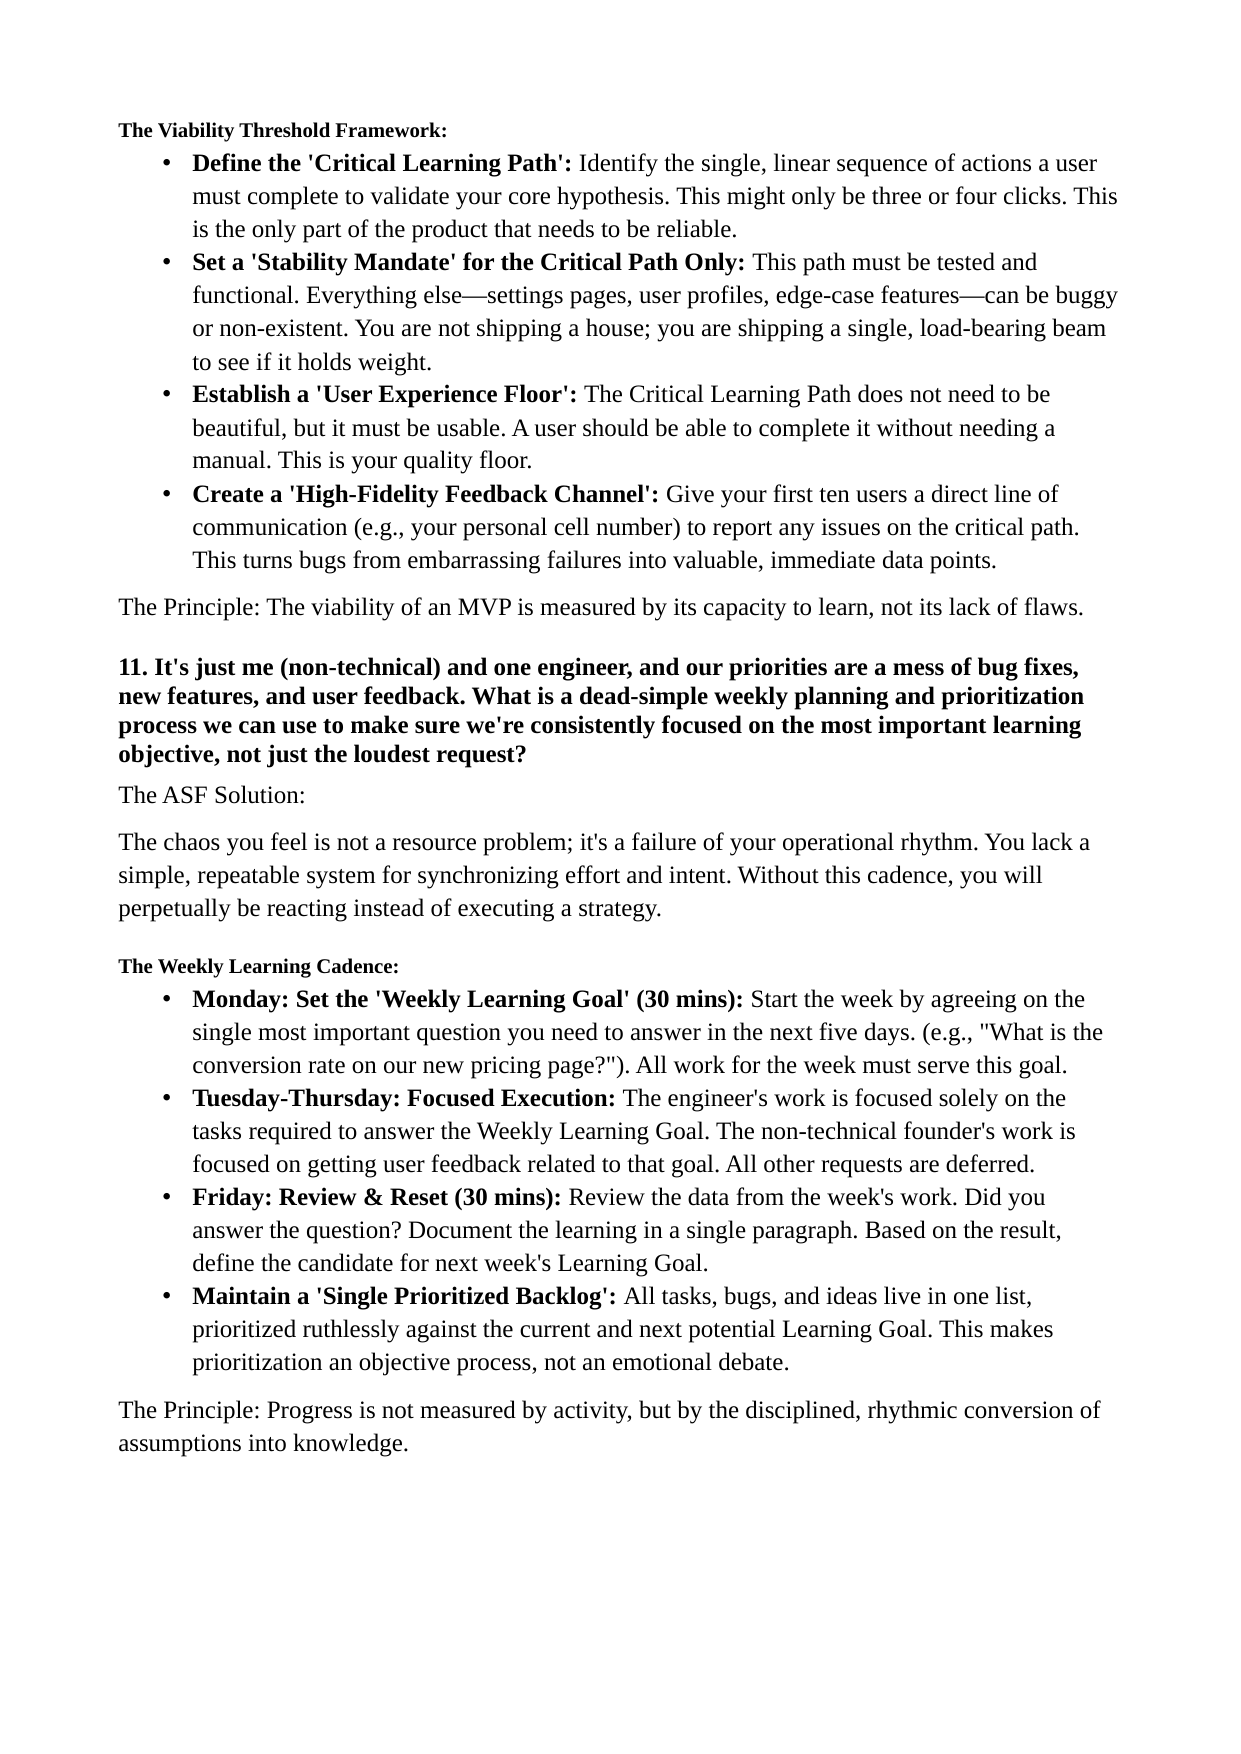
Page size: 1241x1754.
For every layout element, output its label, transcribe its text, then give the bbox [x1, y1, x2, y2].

text The Principle: Progress is not measured by activity, but by the disciplined, rhythmic conversion of assumptions into knowledge. [118, 1395, 1122, 1457]
subtitle The Weekly Learning Cadence: [118, 954, 1122, 978]
list Establish a 'User Experience Floor': The Critical Learning Path does not need to be beautiful, but it must be usable. A user should be able to complete it without needing a manual. This is your quality floor. [162, 379, 1122, 474]
text The Principle: The viability of an MVP is measured by its capacity to learn, not its lack of flaws. [118, 592, 1122, 621]
list Maintain a 'Single Prioritized Backlog': All tasks, bugs, and ideas live in one list, prioritized ruthlessly against the current and next potential Learning Goal. This makes prioritization an objective process, not an emotional debate. [162, 1281, 1122, 1376]
list Monday: Set the 'Weekly Learning Goal' (30 mins): Start the week by agreeing on the single most important question you need to answer in the next five days. (e.g., "What is the conversion rate on our new pricing page?"). All work for the week must serve this goal. [162, 984, 1122, 1079]
subtitle The Viability Threshold Framework: [118, 118, 1122, 142]
list Create a 'High-Fidelity Feedback Channel': Give your first ten users a direct line of communication (e.g., your personal cell number) to report any issues on the critical path. This turns bugs from embarrassing failures into valuable, immediate data points. [162, 479, 1122, 573]
text The chaos you feel is not a resource problem; it's a failure of your operational rhythm. You lack a simple, repeatable system for synchronizing effort and intent. Without this cadence, you will perpetually be reacting instead of executing a strategy. [118, 827, 1122, 922]
list Set a 'Stability Mandate' for the Critical Path Only: This path must be tested and functional. Everything else—settings pages, user profiles, edge-case features—can be buggy or non-existent. You are not shipping a house; you are shipping a single, load-bearing beam to see if it holds weight. [162, 247, 1122, 375]
list Friday: Review & Reset (30 mins): Review the data from the week's work. Did you answer the question? Document the learning in a single paragraph. Based on the result, define the candidate for next week's Learning Goal. [162, 1182, 1122, 1277]
text The ASF Solution: [118, 780, 1122, 809]
list Define the 'Critical Learning Path': Identify the single, linear sequence of actions a user must complete to validate your core hypothesis. This might only be three or four clicks. This is the only part of the product that needs to be reliable. [162, 148, 1122, 243]
subtitle 11. It's just me (non-technical) and one engineer, and our priorities are a mess of bug fixes, new features, and user feedback. What is a dead-simple weekly planning and prioritization process we can use to make sure we're consistently focused on the most important learning objective, not just the loudest request? [118, 652, 1122, 767]
list Tuesday-Thursday: Focused Execution: The engineer's work is focused solely on the tasks required to answer the Weekly Learning Goal. The non-technical founder's work is focused on getting user feedback related to that goal. All other requests are deferred. [162, 1083, 1122, 1178]
